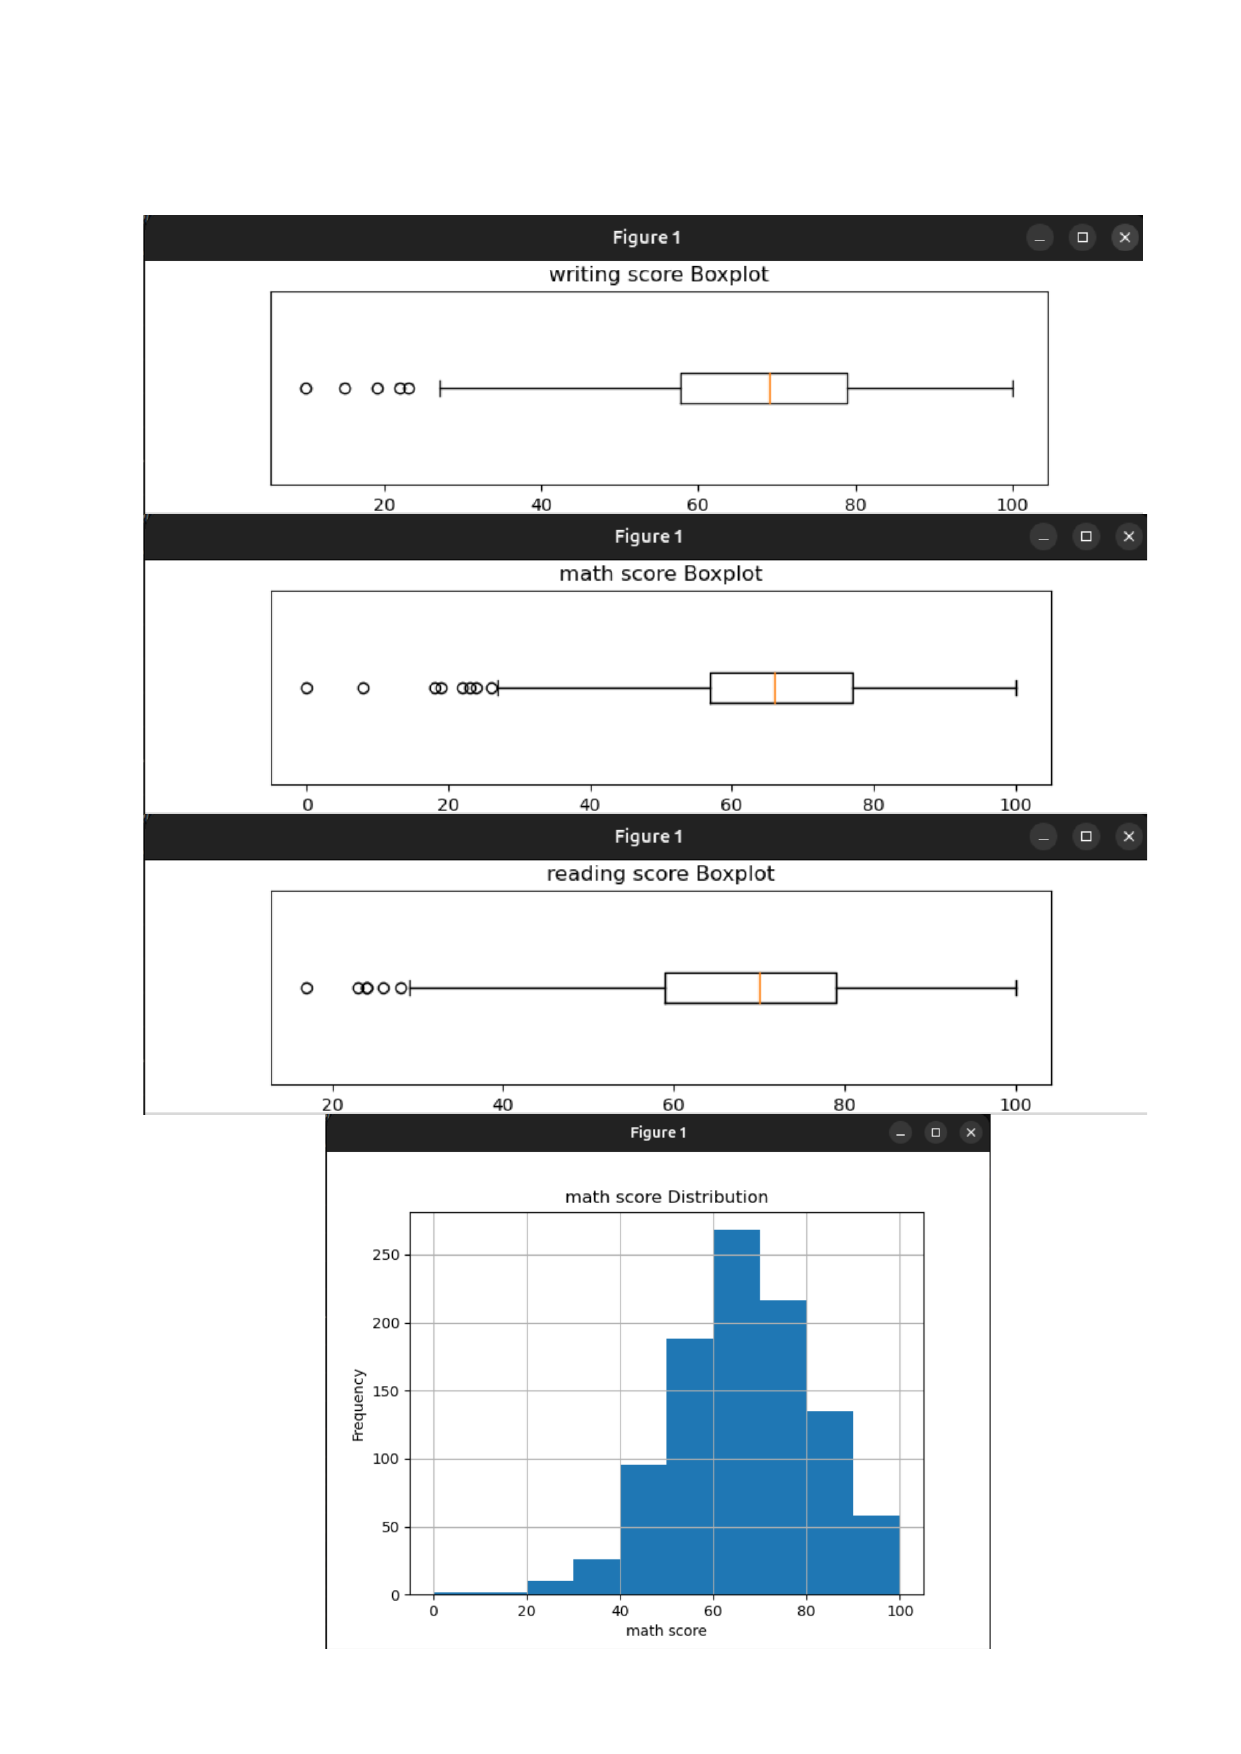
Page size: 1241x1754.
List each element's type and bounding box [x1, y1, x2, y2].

picture [143, 215, 1148, 1649]
